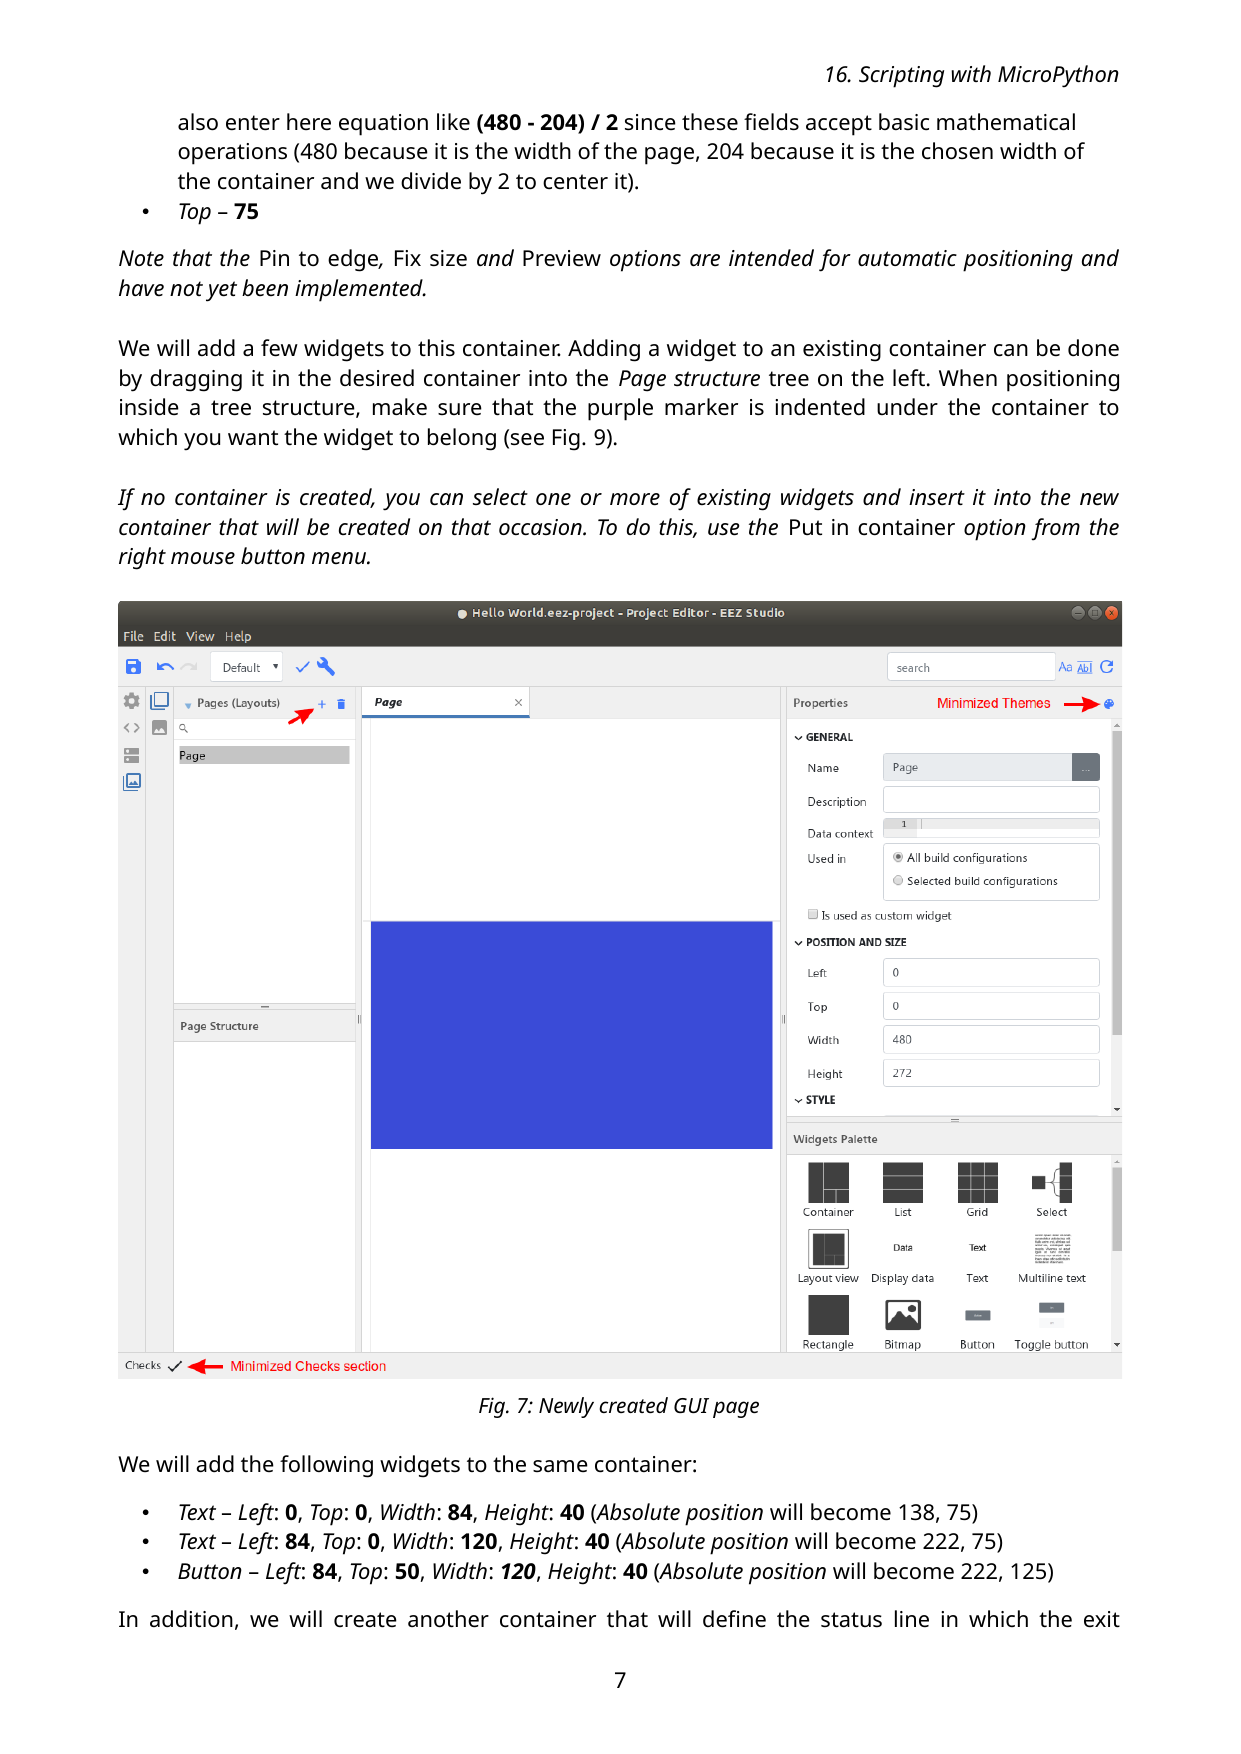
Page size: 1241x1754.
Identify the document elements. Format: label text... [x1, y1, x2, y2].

text We will add the following widgets to the same container: [118, 1449, 1122, 1479]
list Text – Left: 84, Top: 0, Width: 120, Height: 40 (Absolute position will become 222, 75) [142, 1526, 1110, 1556]
picture [118, 601, 1123, 1379]
text Note that the Pin to edge, Fix size and Preview options are intended for automatic positioning and have not yet been implemented. [118, 243, 1122, 303]
text Fig. 7: Newly created GUI page [118, 1379, 1122, 1419]
list Text – Left: 0, Top: 0, Width: 84, Height: 40 (Absolute position will become 138, 75) [142, 1496, 1110, 1526]
list also enter here equation like (480 - 204) / 2 since these fields accept basic mathematical operations (480 because it is the width of the page, 204 because it is the chosen width of the container and we divide by 2 to center it). [142, 107, 1110, 196]
text If no container is created, you can select one or more of existing widgets and insert it into the new container that will be created on that occasion. To do this, use the Put in container option from the right mouse button menu. [118, 482, 1122, 571]
list Button – Left: 84, Top: 50, Width: 120, Height: 40 (Absolute position will become 222, 125) [142, 1556, 1110, 1586]
text We will add a few widgets to this container. Adding a widget to an existing container can be done by dragging it in the desired container into the Page structure tree on the left. When positioning inside a tree structure, make sure that the purple marker is indented under the container to which you want the widget to belong (see Fig. 9). [118, 333, 1122, 452]
text In addition, we will create another container that will define the status line in which the exit [118, 1603, 1122, 1633]
list Top – 75 [142, 196, 1110, 226]
